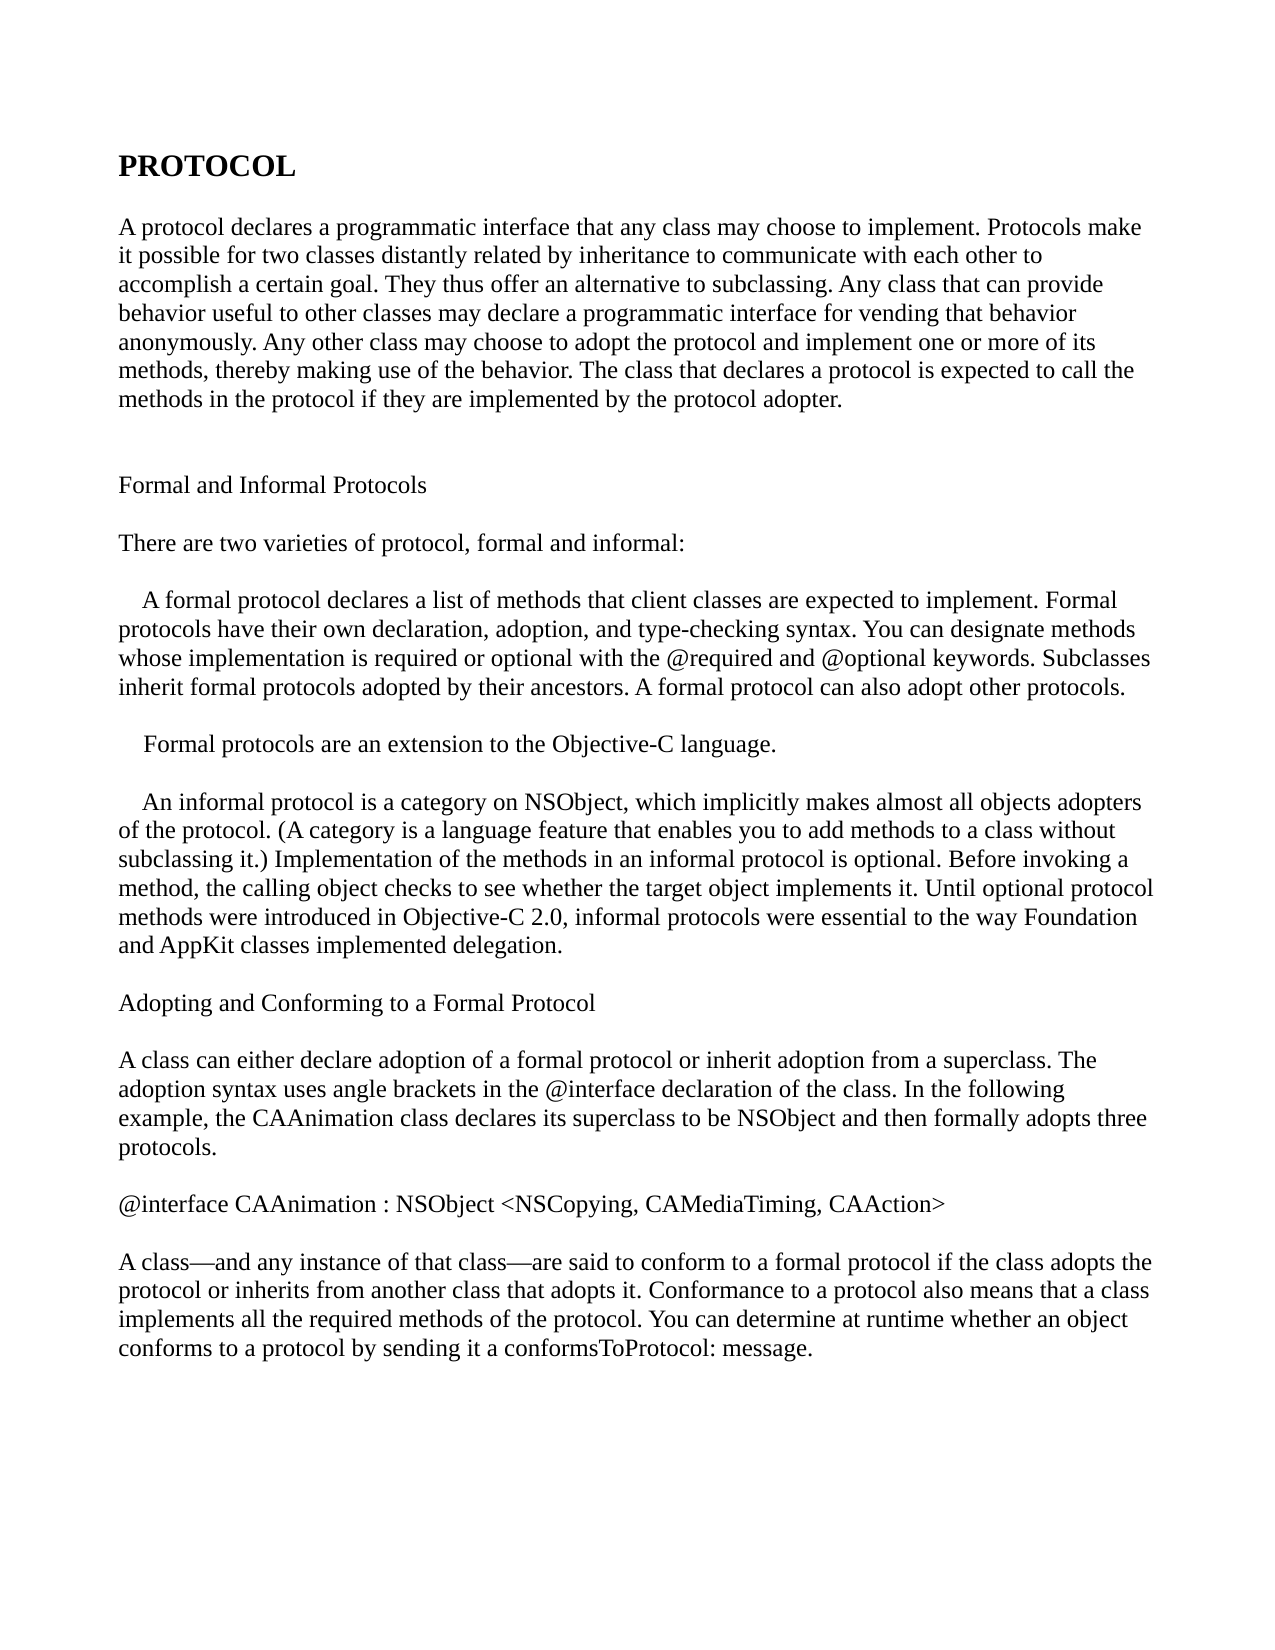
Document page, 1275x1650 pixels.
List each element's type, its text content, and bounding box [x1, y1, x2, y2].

text PROTOCOL [118, 147, 1157, 183]
text A class can either declare adoption of a formal protocol or inherit adoption from a superclass. The adoption syntax uses angle brackets in the @interface declaration of the class. In the following example, the CAAnimation class declares its superclass to be NSObject and then formally adopts three protocols. [118, 1045, 1157, 1160]
text A protocol declares a programmatic interface that any class may choose to implement. Protocols make it possible for two classes distantly related by inheritance to communicate with each other to accomplish a certain goal. They thus offer an alternative to subclassing. Any class that can provide behavior useful to other classes may declare a programmatic interface for vending that behavior anonymously. Any other class may choose to adopt the protocol and implement one or more of its methods, thereby making use of the behavior. The class that declares a protocol is expected to call the methods in the protocol if they are implemented by the protocol adopter. [118, 212, 1157, 413]
text @interface CAAnimation : NSObject <NSCopying, CAMediaTiming, CAAction> [118, 1189, 1157, 1218]
text Adopting and Conforming to a Formal Protocol [118, 988, 1157, 1017]
text Formal protocols are an extension to the Objective-C language. [118, 729, 1157, 758]
text An informal protocol is a category on NSObject, which implicitly makes almost all objects adopters of the protocol. (A category is a language feature that enables you to add methods to a class without subclassing it.) Implementation of the methods in an informal protocol is optional. Before invoking a method, the calling object checks to see whether the target object implements it. Until optional protocol methods were introduced in Objective-C 2.0, informal protocols were essential to the way Foundation and AppKit classes implemented delegation. [118, 787, 1157, 959]
text Formal and Informal Protocols [118, 470, 1157, 499]
text A class—and any instance of that class—are said to conform to a formal protocol if the class adopts the protocol or inherits from another class that adopts it. Conformance to a protocol also means that a class implements all the required methods of the protocol. You can determine at runtime whether an object conforms to a protocol by sending it a conformsToProtocol: message. [118, 1247, 1157, 1362]
text A formal protocol declares a list of methods that client classes are expected to implement. Formal protocols have their own declaration, adoption, and type-checking syntax. You can designate methods whose implementation is required or optional with the @required and @optional keywords. Subclasses inherit formal protocols adopted by their ancestors. A formal protocol can also adopt other protocols. [118, 585, 1157, 700]
text There are two varieties of protocol, formal and informal: [118, 528, 1157, 557]
